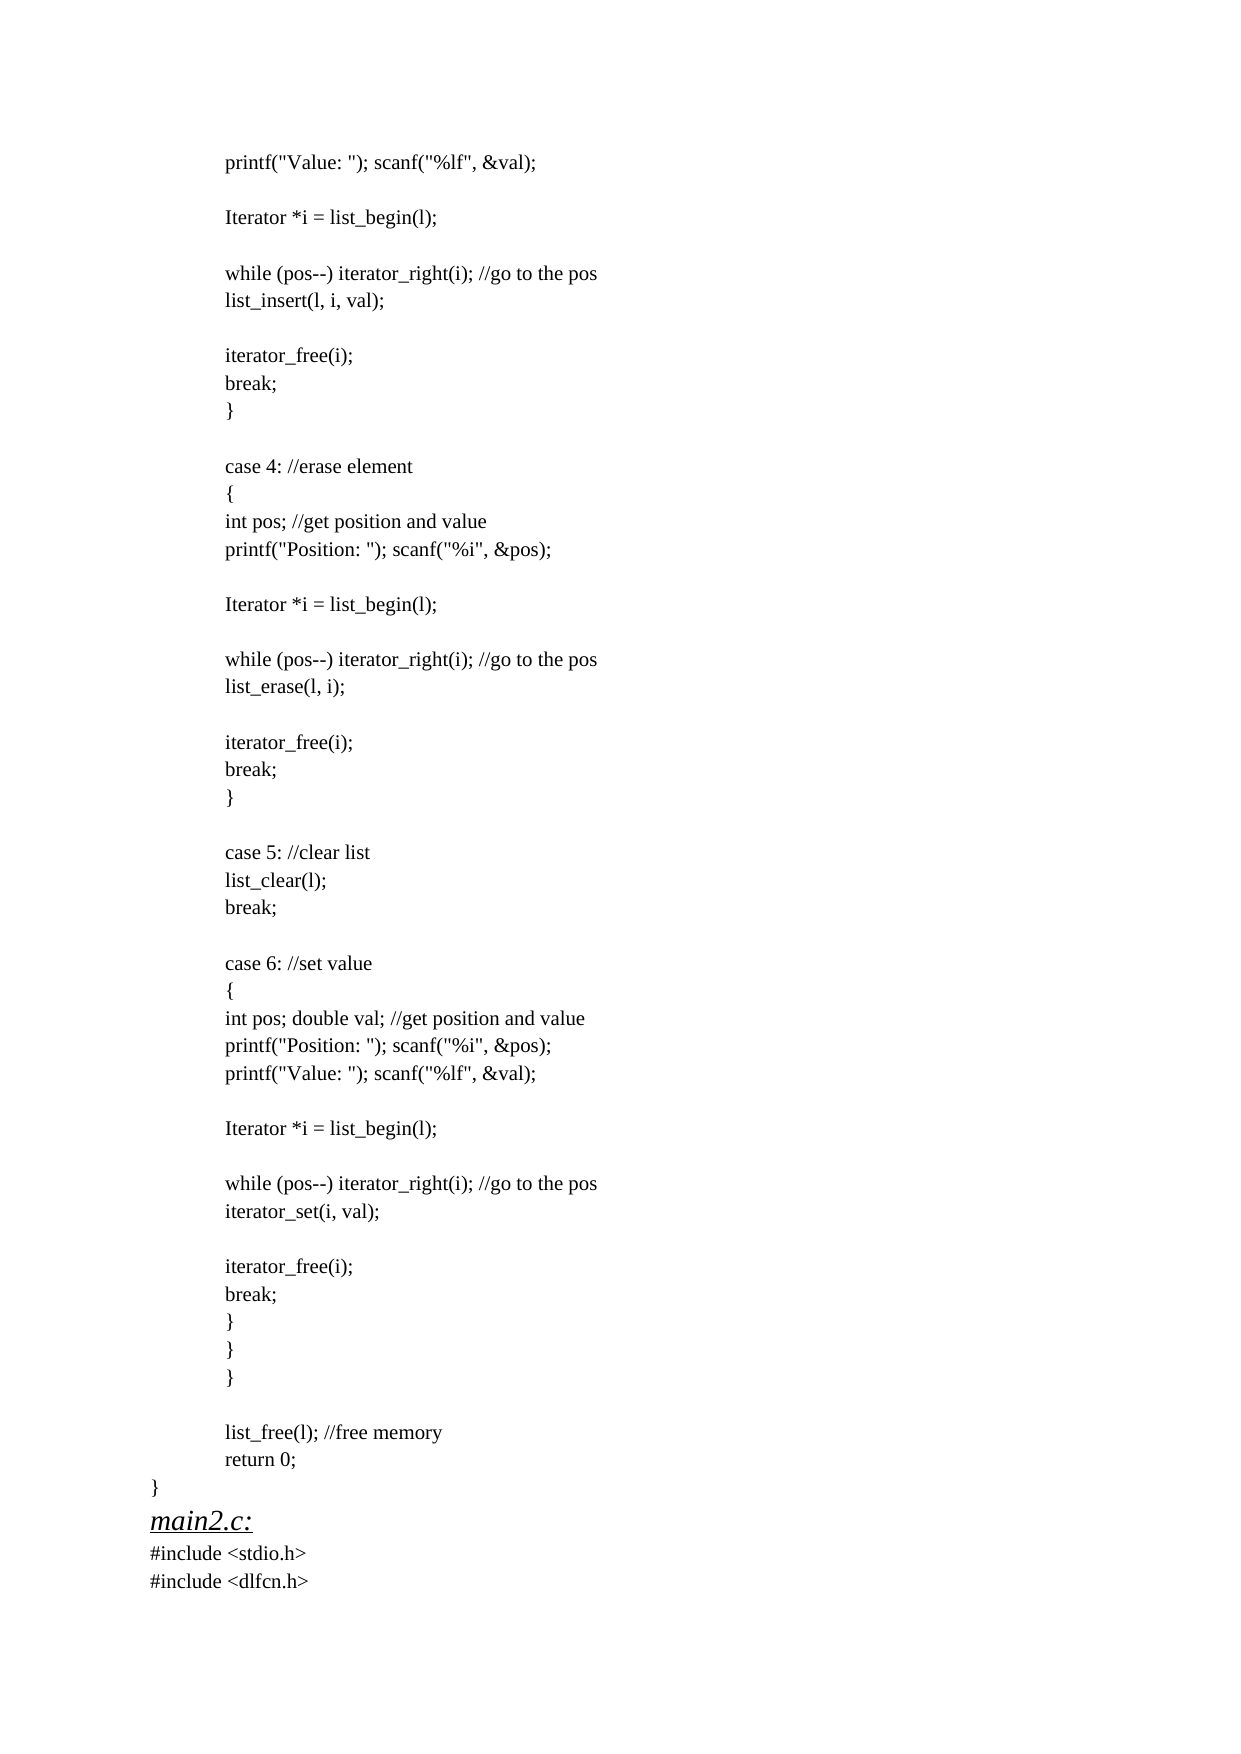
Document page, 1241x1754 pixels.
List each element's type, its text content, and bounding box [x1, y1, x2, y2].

text main2.c: [150, 1503, 1090, 1536]
text iterator_free(i); [150, 1254, 1090, 1278]
text while (pos--) iterator_right(i); //go to the pos [150, 260, 1090, 284]
text list_erase(l, i); [150, 674, 1090, 698]
text Iterator *i = list_begin(l); [150, 205, 1090, 229]
text iterator_free(i); [150, 730, 1090, 754]
text return 0; [150, 1447, 1090, 1471]
text case 6: //set value [150, 951, 1090, 974]
text Iterator *i = list_begin(l); [150, 592, 1090, 616]
text { [150, 978, 1090, 1002]
text while (pos--) iterator_right(i); //go to the pos [150, 647, 1090, 671]
text } [150, 398, 1090, 422]
text } [150, 785, 1090, 809]
text while (pos--) iterator_right(i); //go to the pos [150, 1171, 1090, 1195]
text list_clear(l); [150, 868, 1090, 892]
text Iterator *i = list_begin(l); [150, 1116, 1090, 1140]
text int pos; double val; //get position and value [150, 1006, 1090, 1030]
text break; [150, 371, 1090, 395]
text } [150, 1309, 1090, 1333]
text break; [150, 1282, 1090, 1306]
text break; [150, 895, 1090, 919]
text } [150, 1475, 1090, 1499]
text printf("Position: "); scanf("%i", &pos); [150, 1033, 1090, 1057]
text case 5: //clear list [150, 840, 1090, 864]
text iterator_set(i, val); [150, 1199, 1090, 1223]
text printf("Position: "); scanf("%i", &pos); [150, 536, 1090, 561]
text #include <stdio.h> [150, 1541, 1090, 1565]
text printf("Value: "); scanf("%lf", &val); [150, 1061, 1090, 1085]
text printf("Value: "); scanf("%lf", &val); [150, 150, 1090, 174]
text iterator_free(i); [150, 343, 1090, 367]
text { [150, 481, 1090, 505]
text } [150, 1364, 1090, 1389]
text list_free(l); //free memory [150, 1420, 1090, 1444]
text break; [150, 757, 1090, 781]
text #include <dlfcn.h> [150, 1569, 1090, 1593]
text } [150, 1337, 1090, 1361]
text list_insert(l, i, val); [150, 288, 1090, 312]
text int pos; //get position and value [150, 509, 1090, 533]
text case 4: //erase element [150, 454, 1090, 478]
